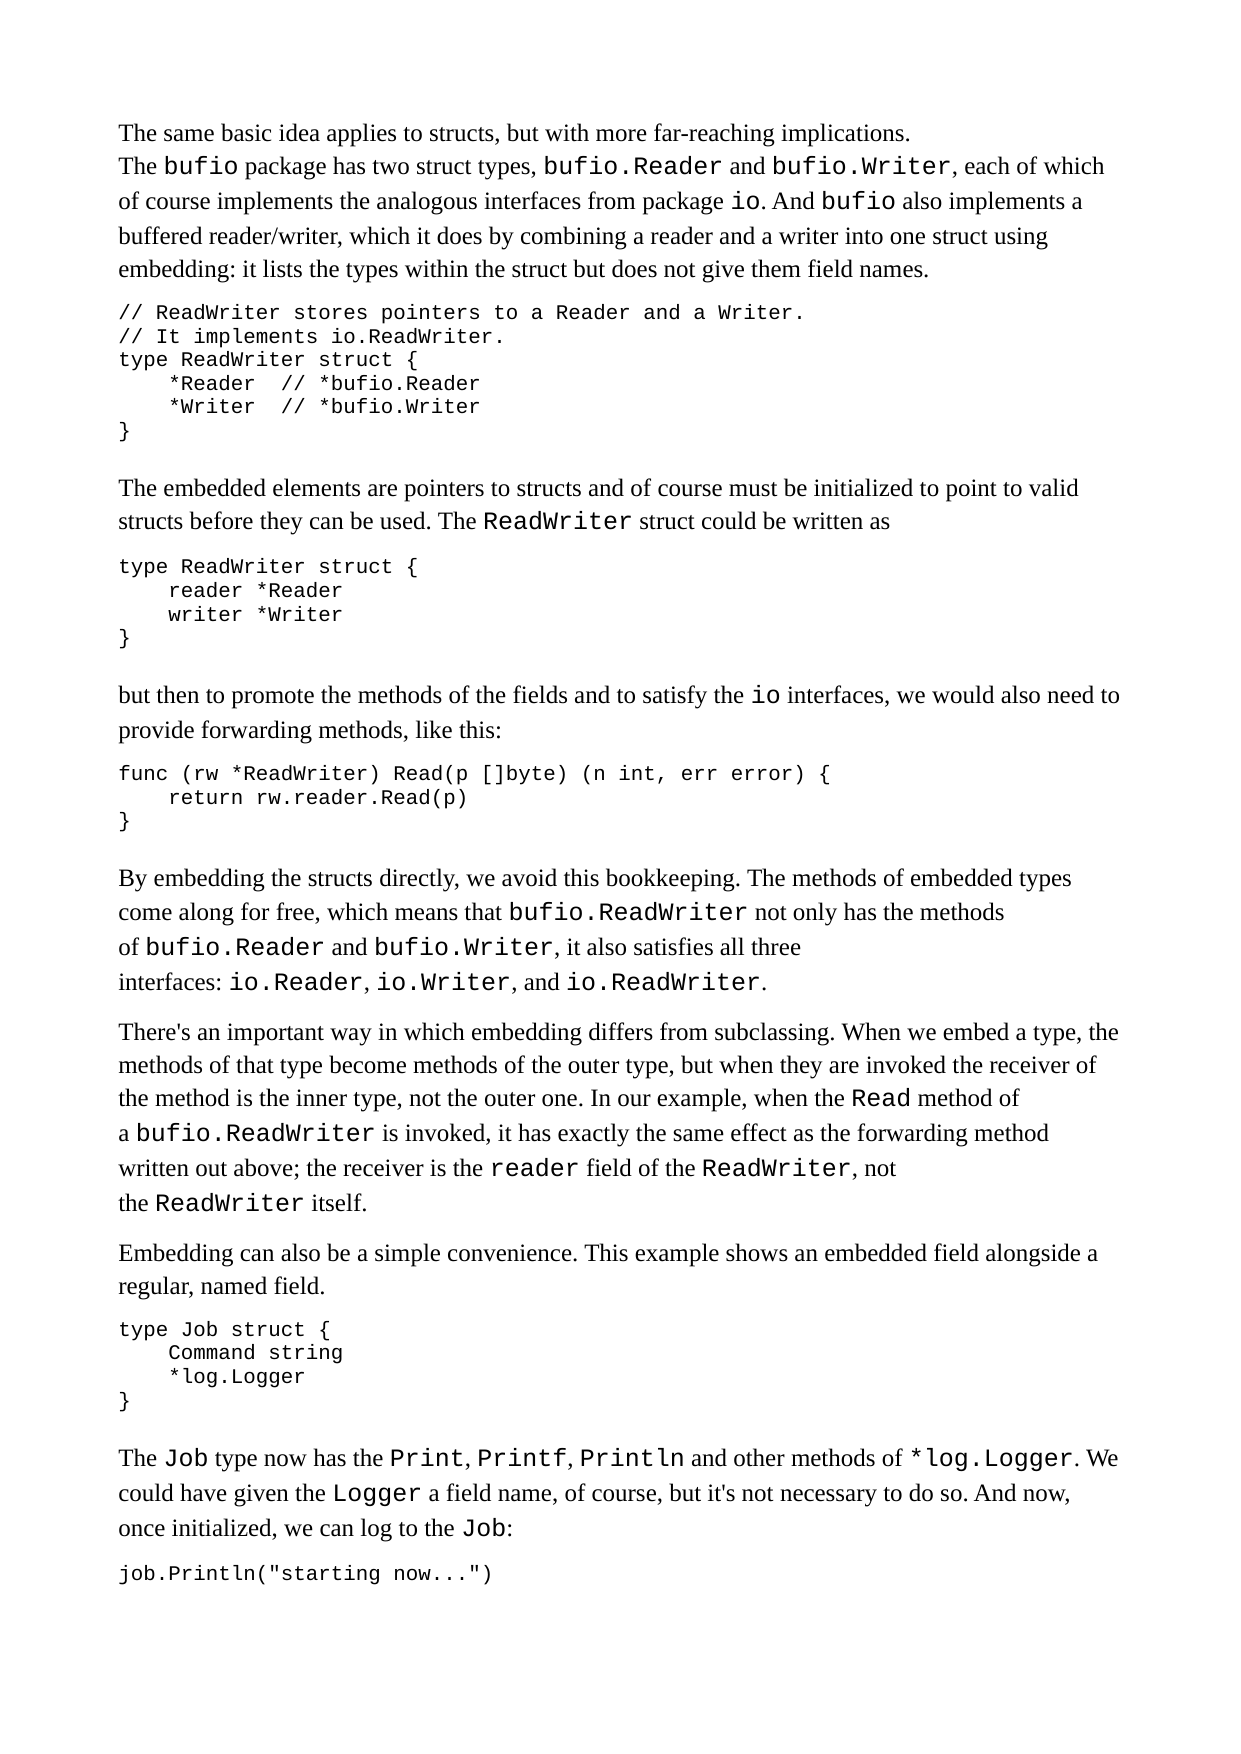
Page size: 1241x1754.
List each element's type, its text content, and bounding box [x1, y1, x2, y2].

text type ReadWriter struct { [118, 349, 1122, 373]
text The same basic idea applies to structs, but with more far-reaching implications. The bufio package has two struct types, bufio.Reader and bufio.Writer, each of which of course implements the analogous interfaces from package io. And bufio also implements a buffered reader/writer, which it does by combining a reader and a writer into one struct using embedding: it lists the types within the struct but does not give them field names. [118, 118, 1122, 283]
text // It implements io.ReadWriter. [118, 326, 1122, 349]
text but then to promote the methods of the fields and to satisfy the io interfaces, we would also need to provide forwarding methods, like this: [118, 680, 1122, 744]
text return rw.reader.Read(p) [118, 787, 1122, 810]
text *Reader // *bufio.Reader [118, 373, 1122, 397]
text *log.Logger [118, 1366, 1122, 1390]
text The embedded elements are pointers to structs and of course must be initialized to point to valid structs before they can be used. The ReadWriter struct could be written as [118, 473, 1122, 537]
text type ReadWriter struct { [118, 556, 1122, 580]
text } [118, 1390, 1122, 1413]
text } [118, 810, 1122, 834]
text reader *Reader [118, 580, 1122, 604]
text The Job type now has the Print, Printf, Println and other methods of *log.Logger. We could have given the Logger a field name, of course, but it's not necessary to do so. And now, once initialized, we can log to the Job: [118, 1443, 1122, 1544]
text writer *Writer [118, 604, 1122, 627]
text By embedding the structs directly, we avoid this bookkeeping. The methods of embedded types come along for free, which means that bufio.ReadWriter not only has the methods of bufio.Reader and bufio.Writer, it also satisfies all three interfaces: io.Reader, io.Writer, and io.ReadWriter. [118, 863, 1122, 998]
text Command string [118, 1342, 1122, 1366]
text *Writer // *bufio.Writer [118, 397, 1122, 420]
text type Job struct { [118, 1319, 1122, 1342]
text func (rw *ReadWriter) Read(p []byte) (n int, err error) { [118, 763, 1122, 787]
text // ReadWriter stores pointers to a Reader and a Writer. [118, 302, 1122, 326]
text Embedding can also be a simple convenience. This example shows an embedded field alongside a regular, named field. [118, 1238, 1122, 1300]
text job.Println("starting now...") [118, 1563, 1122, 1587]
text } [118, 627, 1122, 651]
text } [118, 420, 1122, 444]
text There's an important way in which embedding differs from subclassing. When we embed a type, the methods of that type become methods of the outer type, but when they are invoked the receiver of the method is the inner type, not the outer one. In our example, when the Read method of a bufio.ReadWriter is invoked, it has exactly the same effect as the forwarding method written out above; the receiver is the reader field of the ReadWriter, not the ReadWriter itself. [118, 1017, 1122, 1219]
